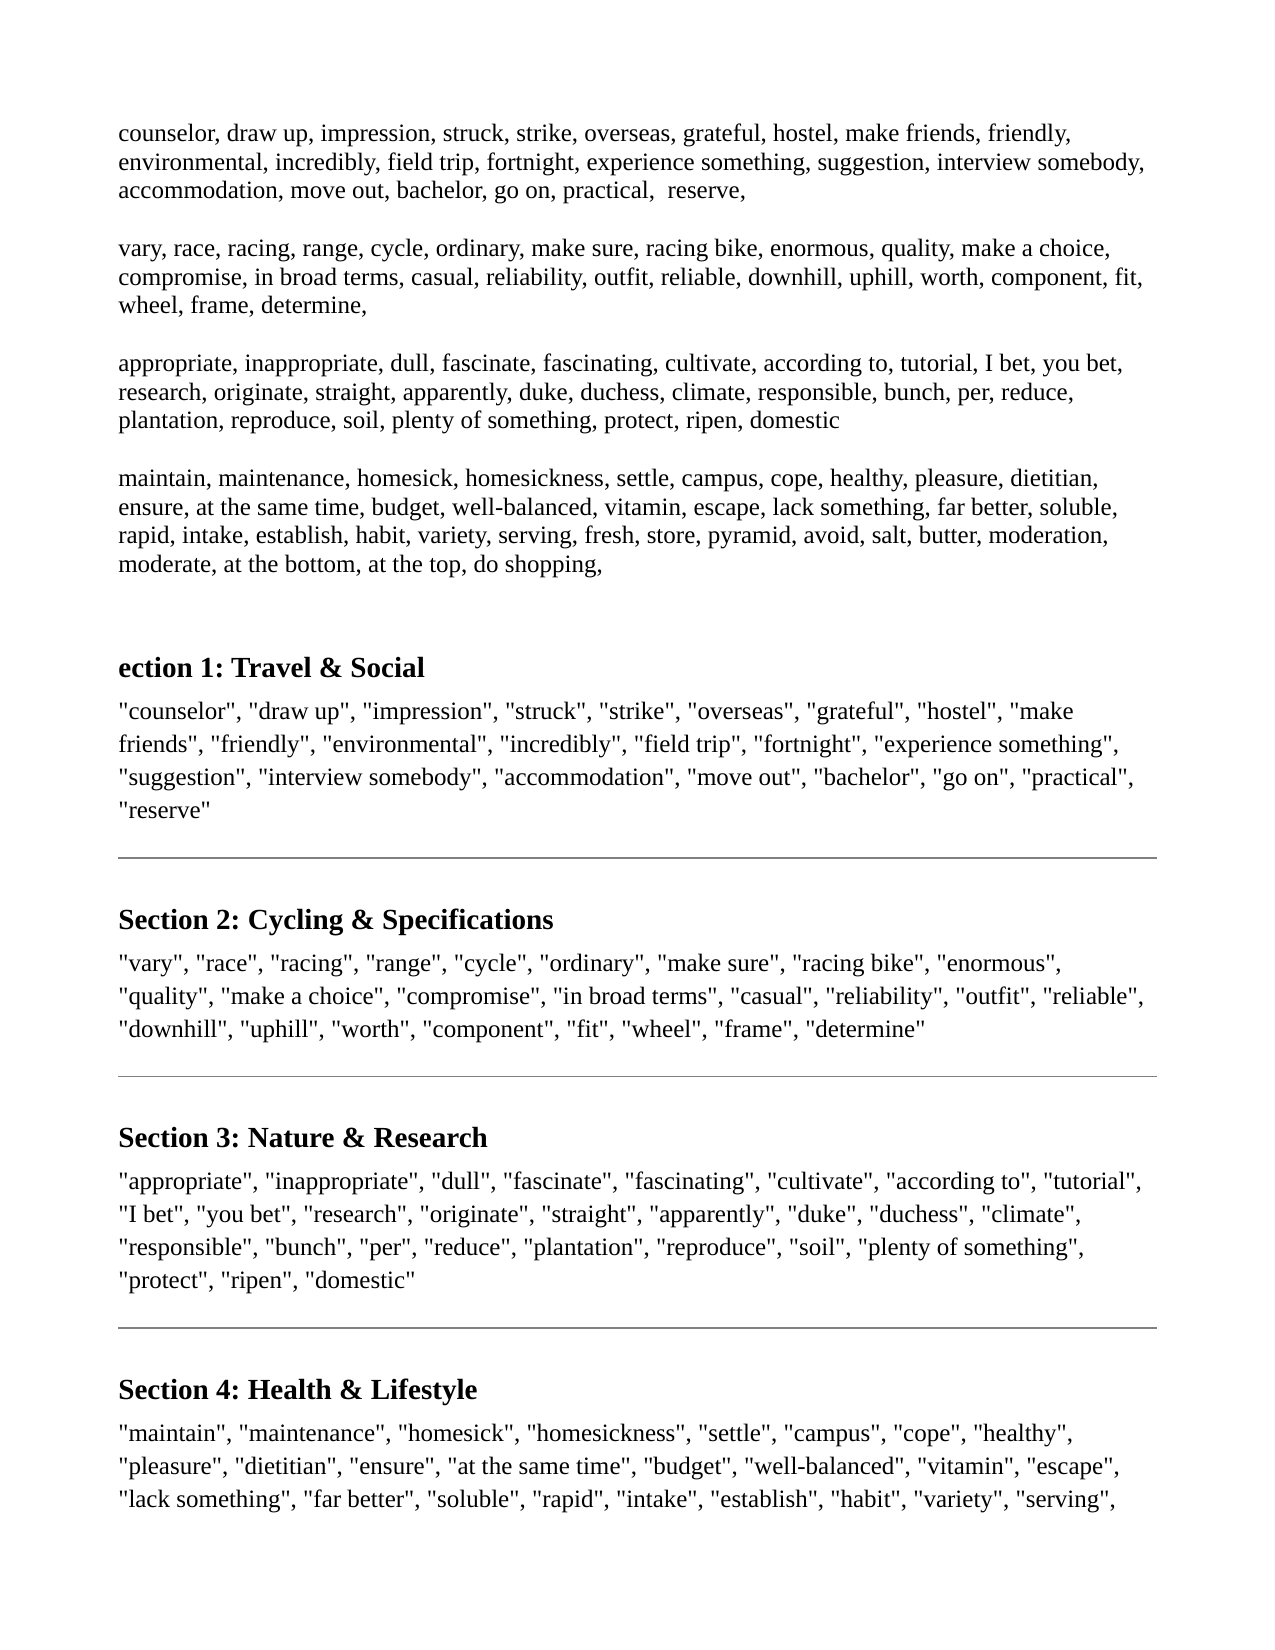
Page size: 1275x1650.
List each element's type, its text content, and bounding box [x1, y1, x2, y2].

text appropriate, inappropriate, dull, fascinate, fascinating, cultivate, according to, tutorial, I bet, you bet, research, originate, straight, apparently, duke, duchess, climate, responsible, bunch, per, reduce, plantation, reproduce, soil, plenty of something, protect, ripen, domestic [118, 348, 1157, 434]
text "counselor", "draw up", "impression", "struck", "strike", "overseas", "grateful", "hostel", "make friends", "friendly", "environmental", "incredibly", "field trip", "fortnight", "experience something", "suggestion", "interview somebody", "accommodation", "move out", "bachelor", "go on", "practical", "reserve" [118, 696, 1157, 824]
subtitle Section 2: Cycling & Specifications [118, 902, 1157, 935]
text "vary", "race", "racing", "range", "cycle", "ordinary", "make sure", "racing bike", "enormous", "quality", "make a choice", "compromise", "in broad terms", "casual", "reliability", "outfit", "reliable", "downhill", "uphill", "worth", "component", "fit", "wheel", "frame", "determine" [118, 948, 1157, 1043]
text maintain, maintenance, homesick, homesickness, settle, campus, cope, healthy, pleasure, dietitian, ensure, at the same time, budget, well-balanced, vitamin, escape, lack something, far better, soluble, rapid, intake, establish, habit, variety, serving, fresh, store, pyramid, avoid, salt, butter, moderation, moderate, at the bottom, at the top, do shopping, [118, 463, 1157, 578]
text counselor, draw up, impression, struck, strike, overseas, grateful, hostel, make friends, friendly, environmental, incredibly, field trip, fortnight, experience something, suggestion, interview somebody, accommodation, move out, bachelor, go on, practical, reserve, [118, 118, 1157, 204]
subtitle Section 4: Health & Lifestyle [118, 1372, 1157, 1405]
text "maintain", "maintenance", "homesick", "homesickness", "settle", "campus", "cope", "healthy", "pleasure", "dietitian", "ensure", "at the same time", "budget", "well-balanced", "vitamin", "escape", "lack something", "far better", "soluble", "rapid", "intake", "establish", "habit", "variety", "serving", [118, 1418, 1157, 1513]
text "appropriate", "inappropriate", "dull", "fascinate", "fascinating", "cultivate", "according to", "tutorial", "I bet", "you bet", "research", "originate", "straight", "apparently", "duke", "duchess", "climate", "responsible", "bunch", "per", "reduce", "plantation", "reproduce", "soil", "plenty of something", "protect", "ripen", "domestic" [118, 1166, 1157, 1294]
subtitle Section 3: Nature & Research [118, 1120, 1157, 1154]
text vary, race, racing, range, cycle, ordinary, make sure, racing bike, enormous, quality, make a choice, compromise, in broad terms, casual, reliability, outfit, reliable, downhill, uphill, worth, component, fit, wheel, frame, determine, [118, 233, 1157, 319]
subtitle ection 1: Travel & Social [118, 650, 1157, 684]
